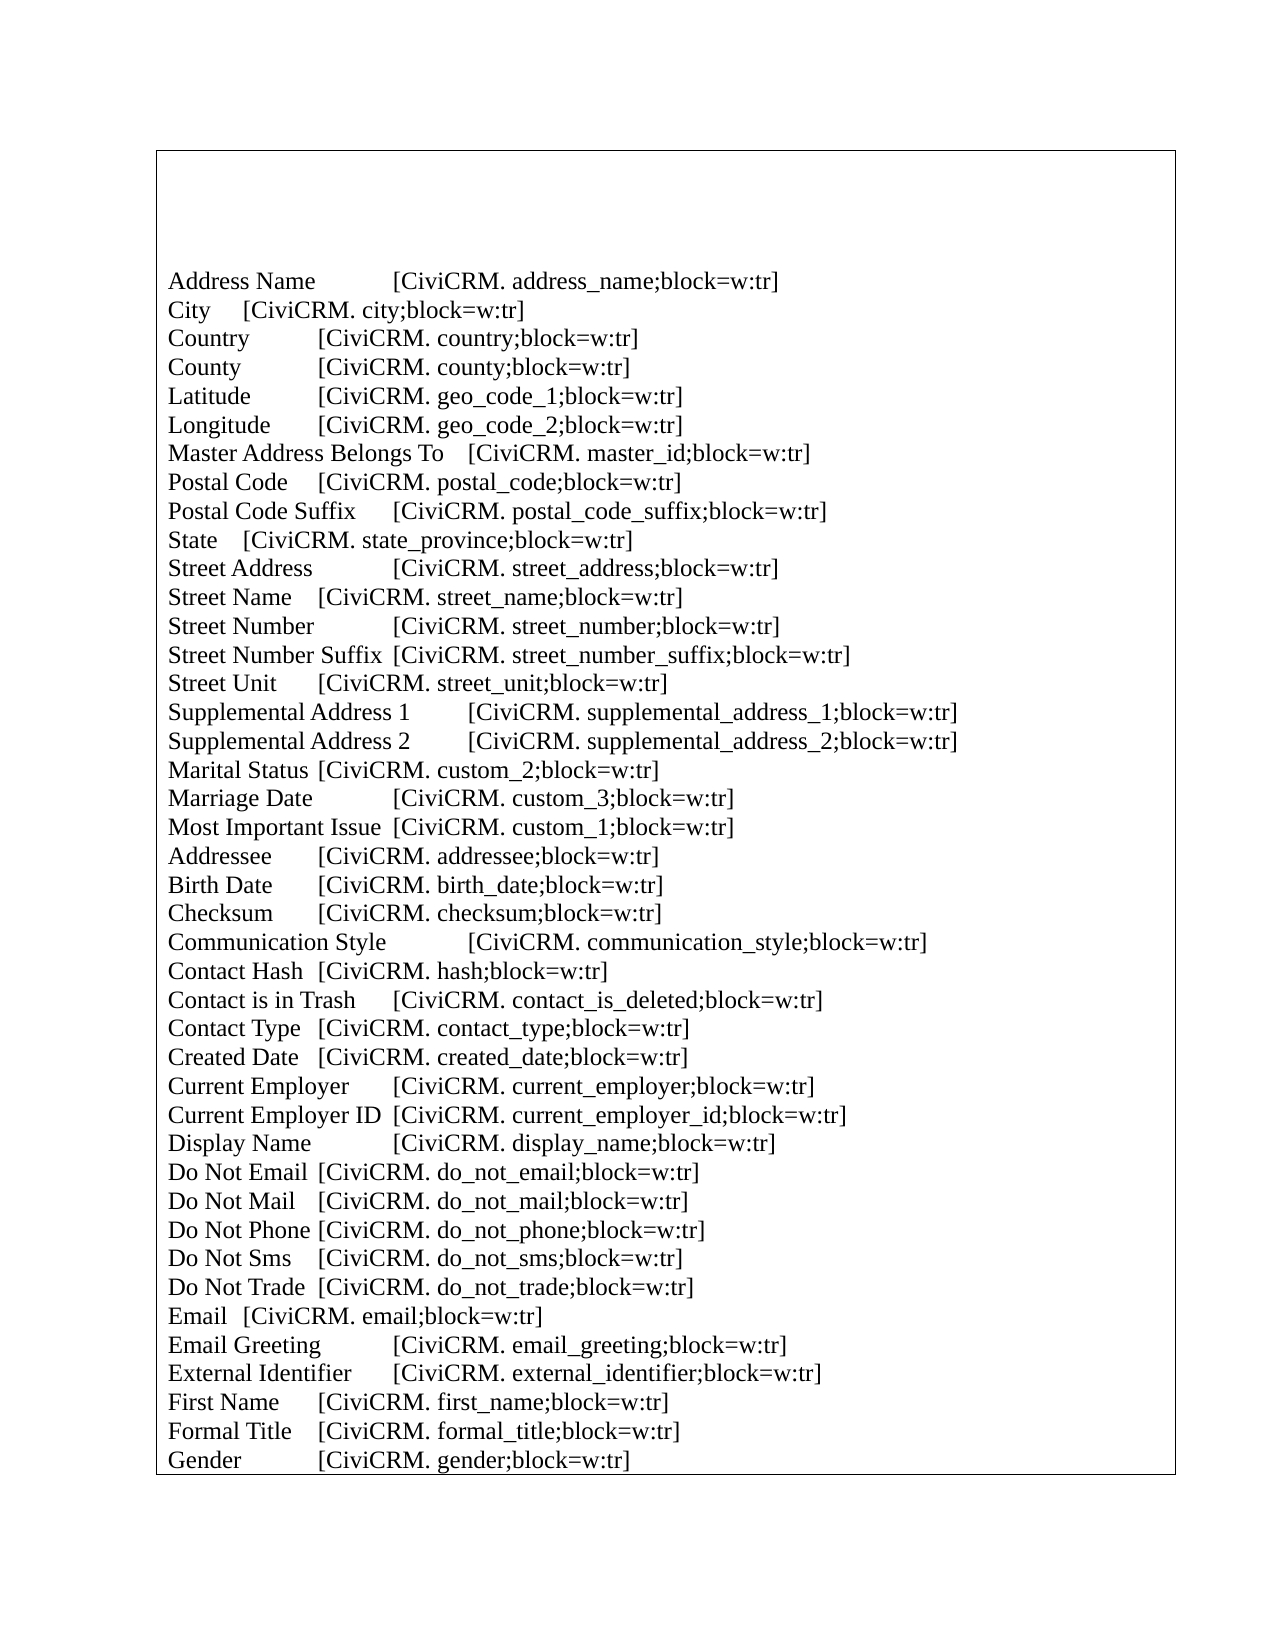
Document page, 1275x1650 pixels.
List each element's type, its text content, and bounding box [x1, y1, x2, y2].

table_header Address Name [CiviCRM. address_name;block=w:tr] City [CiviCRM. city;block=w:tr] Country [CiviCRM. country;block=w:tr] County [CiviCRM. county;block=w:tr] Latitude [CiviCRM. geo_code_1;block=w:tr] Longitude [CiviCRM. geo_code_2;block=w:tr] Master Address Belongs To [CiviCRM. master_id;block=w:tr] Postal Code [CiviCRM. postal_code;block=w:tr] Postal Code Suffix [CiviCRM. postal_code_suffix;block=w:tr] State [CiviCRM. state_province;block=w:tr] Street Address [CiviCRM. street_address;block=w:tr] Street Name [CiviCRM. street_name;block=w:tr] Street Number [CiviCRM. street_number;block=w:tr] Street Number Suffix [CiviCRM. street_number_suffix;block=w:tr] Street Unit [CiviCRM. street_unit;block=w:tr] Supplemental Address 1 [CiviCRM. supplemental_address_1;block=w:tr] Supplemental Address 2 [CiviCRM. supplemental_address_2;block=w:tr] Marital Status [CiviCRM. custom_2;block=w:tr] Marriage Date [CiviCRM. custom_3;block=w:tr] Most Important Issue [CiviCRM. custom_1;block=w:tr] Addressee [CiviCRM. addressee;block=w:tr] Birth Date [CiviCRM. birth_date;block=w:tr] Checksum [CiviCRM. checksum;block=w:tr] Communication Style [CiviCRM. communication_style;block=w:tr] Contact Hash [CiviCRM. hash;block=w:tr] Contact is in Trash [CiviCRM. contact_is_deleted;block=w:tr] Contact Type [CiviCRM. contact_type;block=w:tr] Created Date [CiviCRM. created_date;block=w:tr] Current Employer [CiviCRM. current_employer;block=w:tr] Current Employer ID [CiviCRM. current_employer_id;block=w:tr] Display Name [CiviCRM. display_name;block=w:tr] Do Not Email [CiviCRM. do_not_email;block=w:tr] Do Not Mail [CiviCRM. do_not_mail;block=w:tr] Do Not Phone [CiviCRM. do_not_phone;block=w:tr] Do Not Sms [CiviCRM. do_not_sms;block=w:tr] Do Not Trade [CiviCRM. do_not_trade;block=w:tr] Email [CiviCRM. email;block=w:tr] Email Greeting [CiviCRM. email_greeting;block=w:tr] External Identifier [CiviCRM. external_identifier;block=w:tr] First Name [CiviCRM. first_name;block=w:tr] Formal Title [CiviCRM. formal_title;block=w:tr] Gender [CiviCRM. gender;block=w:tr] [157, 151, 1175, 1473]
